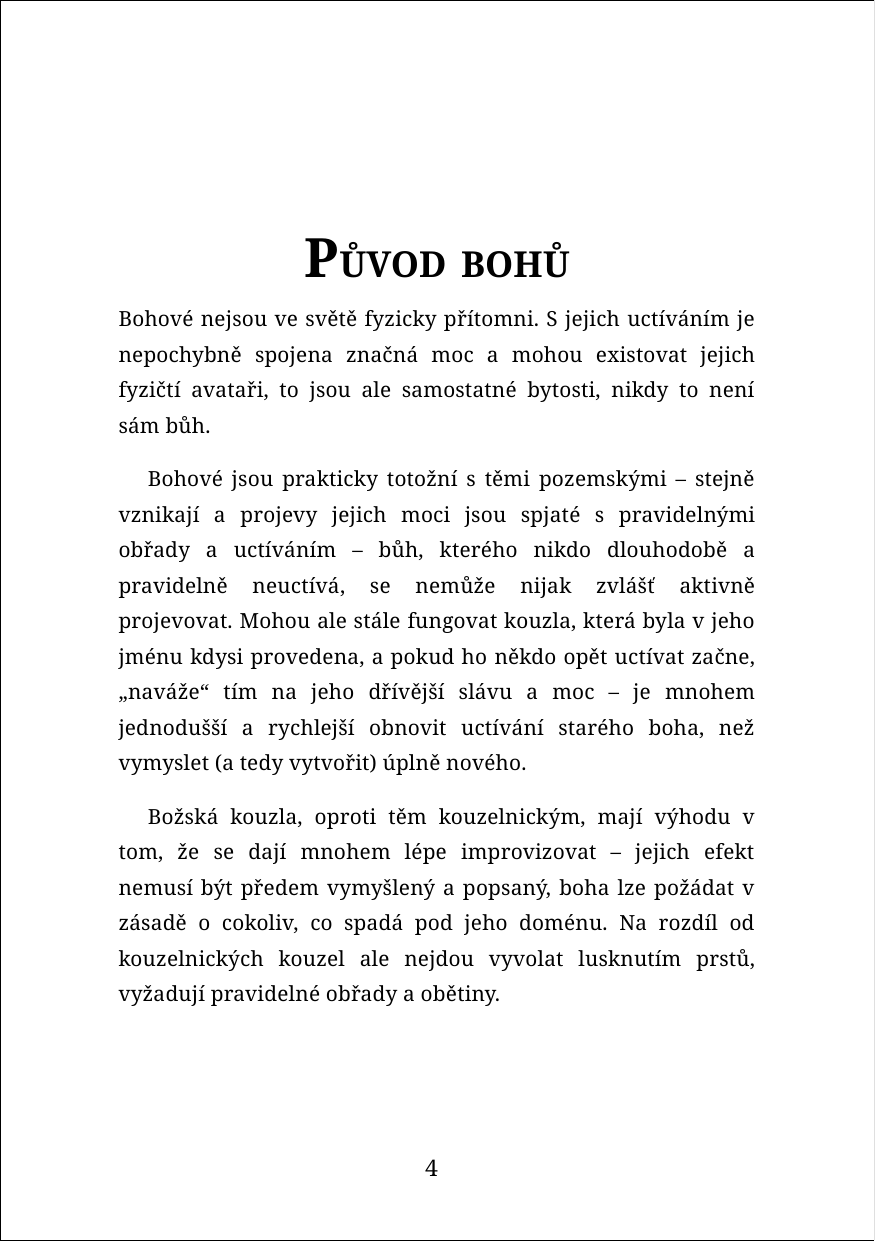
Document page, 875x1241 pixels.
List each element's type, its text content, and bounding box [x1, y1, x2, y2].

text Bohové nejsou ve světě fyzicky přítomni. S jejich uctíváním je nepochybně spojena značná moc a mohou existovat jejich fyzičtí avataři, to jsou ale samostatné bytosti, nikdy to není sám bůh. [118, 304, 756, 439]
text Bohové jsou prakticky totožní s těmi pozemskými – stejně vznikají a projevy jejich moci jsou spjaté s pravidelnými obřady a uctíváním – bůh, kterého nikdo dlouhodobě a pravidelně neuctívá, se nemůže nijak zvlášť aktivně projevovat. Mohou ale stále fungovat kouzla, která byla v jeho jménu kdysi provedena, a pokud ho někdo opět uctívat začne, „naváže“ tím na jeho dřívější slávu a moc – je mnohem jednodušší a rychlejší obnovit uctívání starého boha, než vymyslet (a tedy vytvořit) úplně nového. [118, 464, 756, 777]
subtitle Původ bohů [118, 219, 756, 293]
text Božská kouzla, oproti těm kouzelnickým, mají výhodu v tom, že se dají mnohem lépe improvizovat – jejich efekt nemusí být předem vymyšlený a popsaný, boha lze požádat v zásadě o cokoliv, co spadá pod jeho doménu. Na rozdíl od kouzelnických kouzel ale nejdou vyvolat lusknutím prstů, vyžadují pravidelné obřady a obětiny. [118, 802, 756, 1008]
